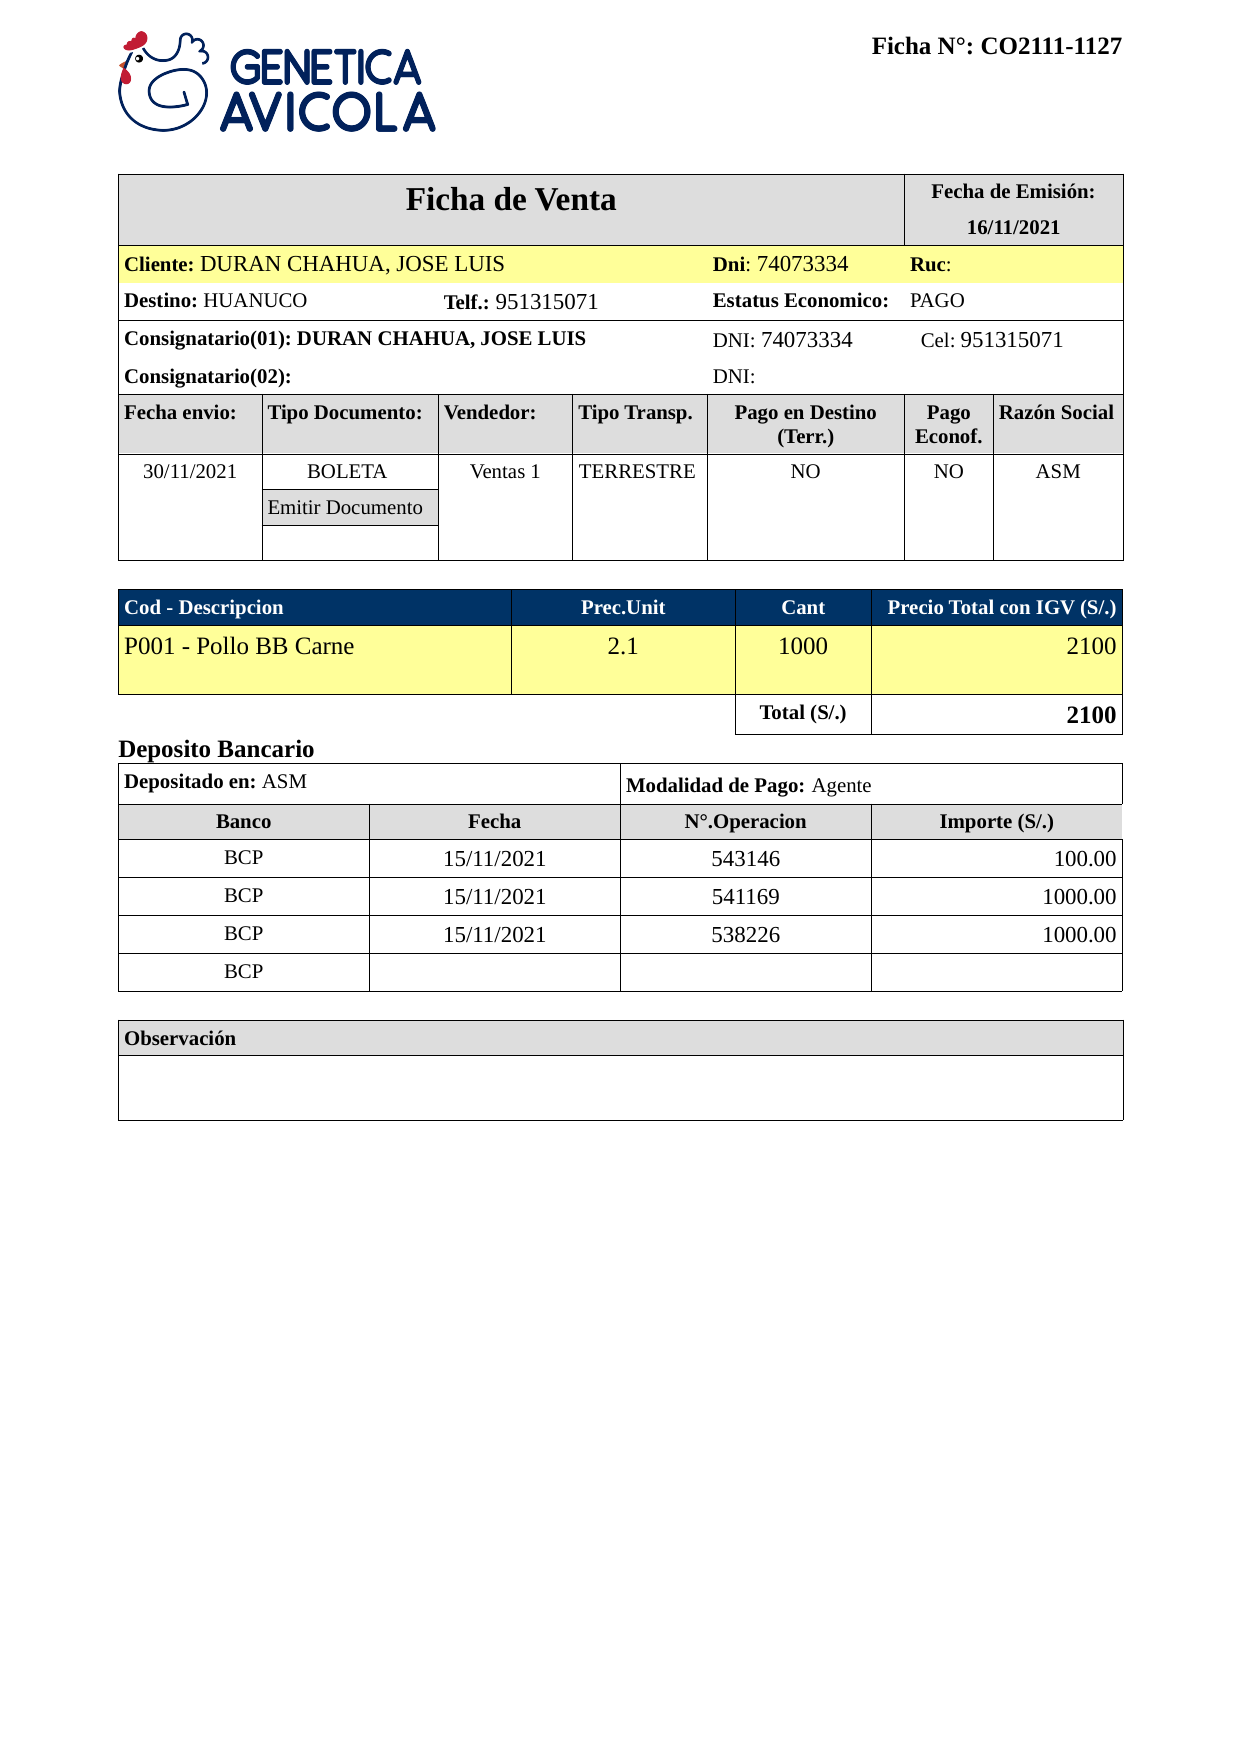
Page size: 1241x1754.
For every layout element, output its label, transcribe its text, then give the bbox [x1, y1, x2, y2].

table_header Precio Total con IGV (S/.) [872, 590, 1122, 625]
table_cell [370, 954, 620, 991]
table_cell P001 - Pollo BB Carne [119, 626, 511, 694]
table_header Cod - Descripcion [119, 590, 511, 625]
table_cell DNI: 74073334 [707, 321, 915, 358]
table_cell Tipo Documento: [263, 395, 438, 453]
table_cell 15/11/2021 [370, 878, 620, 915]
table_cell Telf.: 951315071 [438, 283, 707, 320]
table_cell Emitir Documento [263, 490, 438, 525]
table_cell [263, 526, 438, 560]
text Deposito Bancario [118, 734, 1122, 763]
table_cell 100.00 [872, 840, 1122, 877]
table_cell Total (S/.) [736, 695, 871, 734]
table_cell Cliente: DURAN CHAHUA, JOSE LUIS [119, 246, 707, 283]
table_header Modalidad de Pago: Agente [621, 764, 1122, 803]
table_cell Vendedor: [439, 395, 572, 453]
table_cell 16/11/2021 [905, 209, 1123, 245]
table_cell Fecha [370, 805, 620, 839]
table_cell [119, 1056, 1123, 1119]
table_cell Razón Social [994, 395, 1123, 453]
table_header Fecha de Emisión: [905, 175, 1123, 209]
table_cell [511, 695, 735, 734]
table_cell ASM [994, 455, 1123, 560]
table_cell Tipo Transp. [573, 395, 707, 453]
table_cell BCP [119, 954, 369, 991]
table_cell 15/11/2021 [370, 916, 620, 953]
table_cell 15/11/2021 [370, 840, 620, 877]
table_cell BCP [119, 878, 369, 915]
table_cell Ventas 1 [439, 455, 572, 560]
table_cell Ruc: [904, 246, 1123, 283]
table_cell NO [905, 455, 993, 560]
table_cell 30/11/2021 [119, 455, 262, 560]
table_cell 541169 [621, 878, 871, 915]
table_cell TERRESTRE [573, 455, 707, 560]
table_cell Estatus Economico: [707, 283, 904, 320]
table_header Cant [736, 590, 871, 625]
table_header Depositado en: ASM [119, 764, 620, 803]
table_cell Dni: 74073334 [707, 246, 904, 283]
table_cell 1000 [736, 626, 871, 694]
table_cell [621, 954, 871, 991]
table_cell 1000.00 [872, 878, 1122, 915]
table_cell 2.1 [512, 626, 735, 694]
table_cell Banco [119, 805, 369, 839]
table_cell 2100 [872, 626, 1122, 694]
table_cell BOLETA [263, 455, 438, 489]
table_cell DNI: [707, 358, 1123, 394]
table_cell [872, 954, 1122, 991]
table_header Ficha de Venta [119, 175, 904, 245]
table_cell 543146 [621, 840, 871, 877]
table_cell Fecha envio: [119, 395, 262, 453]
table_cell Cel: 951315071 [915, 321, 1123, 358]
table_cell BCP [119, 840, 369, 877]
table_cell [118, 695, 511, 734]
table_cell Destino: HUANUCO [119, 283, 438, 320]
table_cell Importe (S/.) [872, 805, 1122, 839]
table_cell NO [708, 455, 904, 560]
table_header Observación [119, 1021, 1123, 1055]
table_cell 538226 [621, 916, 871, 953]
table_cell 1000.00 [872, 916, 1122, 953]
table_cell Consignatario(01): DURAN CHAHUA, JOSE LUIS [119, 321, 707, 358]
table_header Prec.Unit [512, 590, 735, 625]
table_cell Consignatario(02): [119, 358, 707, 394]
table_cell 2100 [872, 695, 1122, 734]
table_cell N°.Operacion [621, 805, 871, 839]
table_cell Pago en Destino (Terr.) [708, 395, 904, 453]
table_cell Pago Econof. [905, 395, 993, 453]
picture [118, 31, 436, 132]
table_cell PAGO [904, 283, 1123, 320]
table_cell BCP [119, 916, 369, 953]
